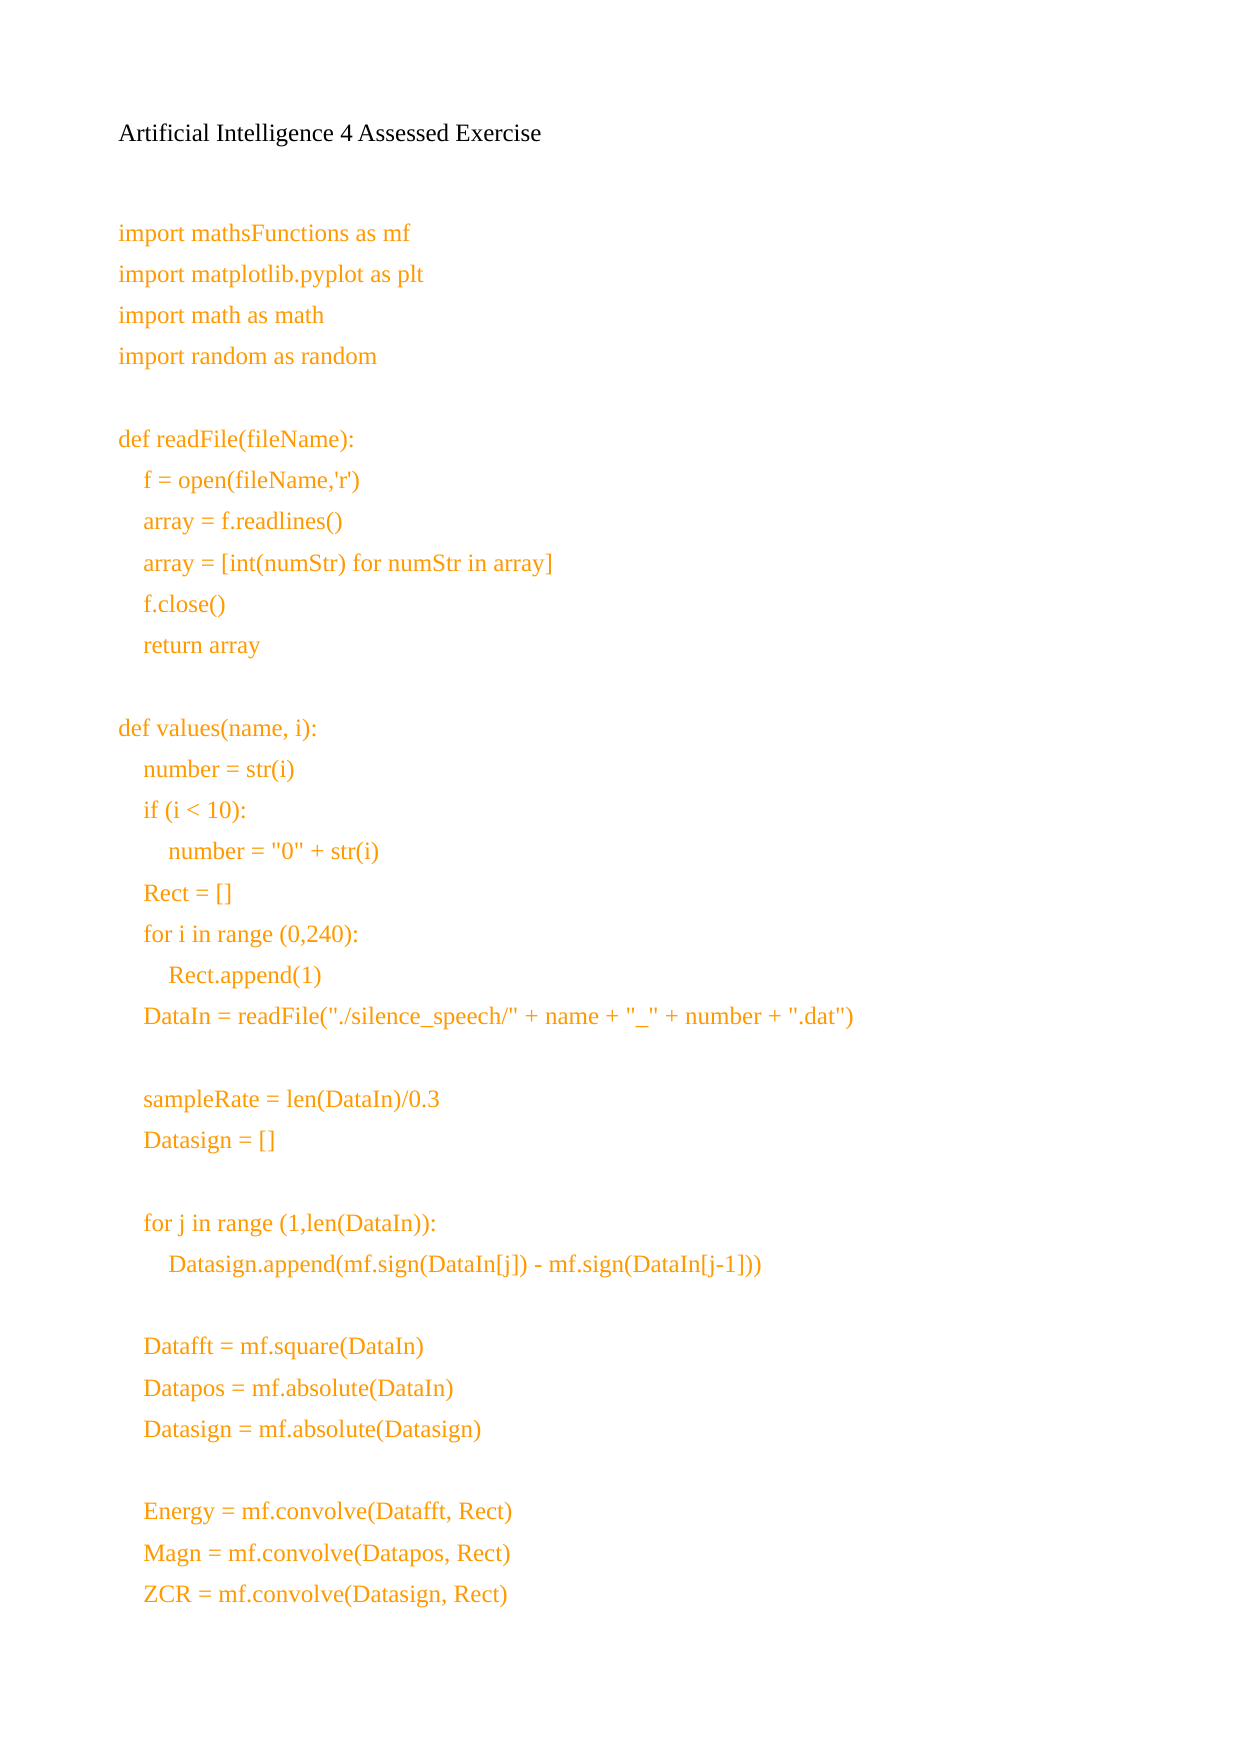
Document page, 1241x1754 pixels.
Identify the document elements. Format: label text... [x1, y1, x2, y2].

text array = [int(numStr) for numStr in array] [118, 548, 1122, 576]
text Datafft = mf.square(DataIn) [118, 1331, 1122, 1360]
text import random as random [118, 341, 1122, 370]
text return array [118, 630, 1122, 659]
text def readFile(fileName): [118, 424, 1122, 453]
text array = f.readlines() [118, 506, 1122, 535]
text if (i < 10): [118, 795, 1122, 824]
text f.close() [118, 589, 1122, 618]
text ZCR = mf.convolve(Datasign, Rect) [118, 1579, 1122, 1608]
text Datasign.append(mf.sign(DataIn[j]) - mf.sign(DataIn[j-1])) [118, 1249, 1122, 1278]
text Datasign = [] [118, 1125, 1122, 1154]
text Rect.append(1) [118, 960, 1122, 989]
text sampleRate = len(DataIn)/0.3 [118, 1084, 1122, 1113]
text Energy = mf.convolve(Datafft, Rect) [118, 1496, 1122, 1525]
text import mathsFunctions as mf [118, 218, 1122, 246]
text number = "0" + str(i) [118, 836, 1122, 865]
text import math as math [118, 300, 1122, 329]
text for i in range (0,240): [118, 919, 1122, 948]
text Rect = [] [118, 878, 1122, 906]
text for j in range (1,len(DataIn)): [118, 1208, 1122, 1236]
text Magn = mf.convolve(Datapos, Rect) [118, 1538, 1122, 1566]
text Datasign = mf.absolute(Datasign) [118, 1414, 1122, 1443]
text DataIn = readFile("./silence_speech/" + name + "_" + number + ".dat") [118, 1001, 1122, 1030]
text Datapos = mf.absolute(DataIn) [118, 1373, 1122, 1401]
text def values(name, i): [118, 713, 1122, 741]
text f = open(fileName,'r') [118, 465, 1122, 494]
text import matplotlib.pyplot as plt [118, 259, 1122, 288]
text number = str(i) [118, 754, 1122, 783]
